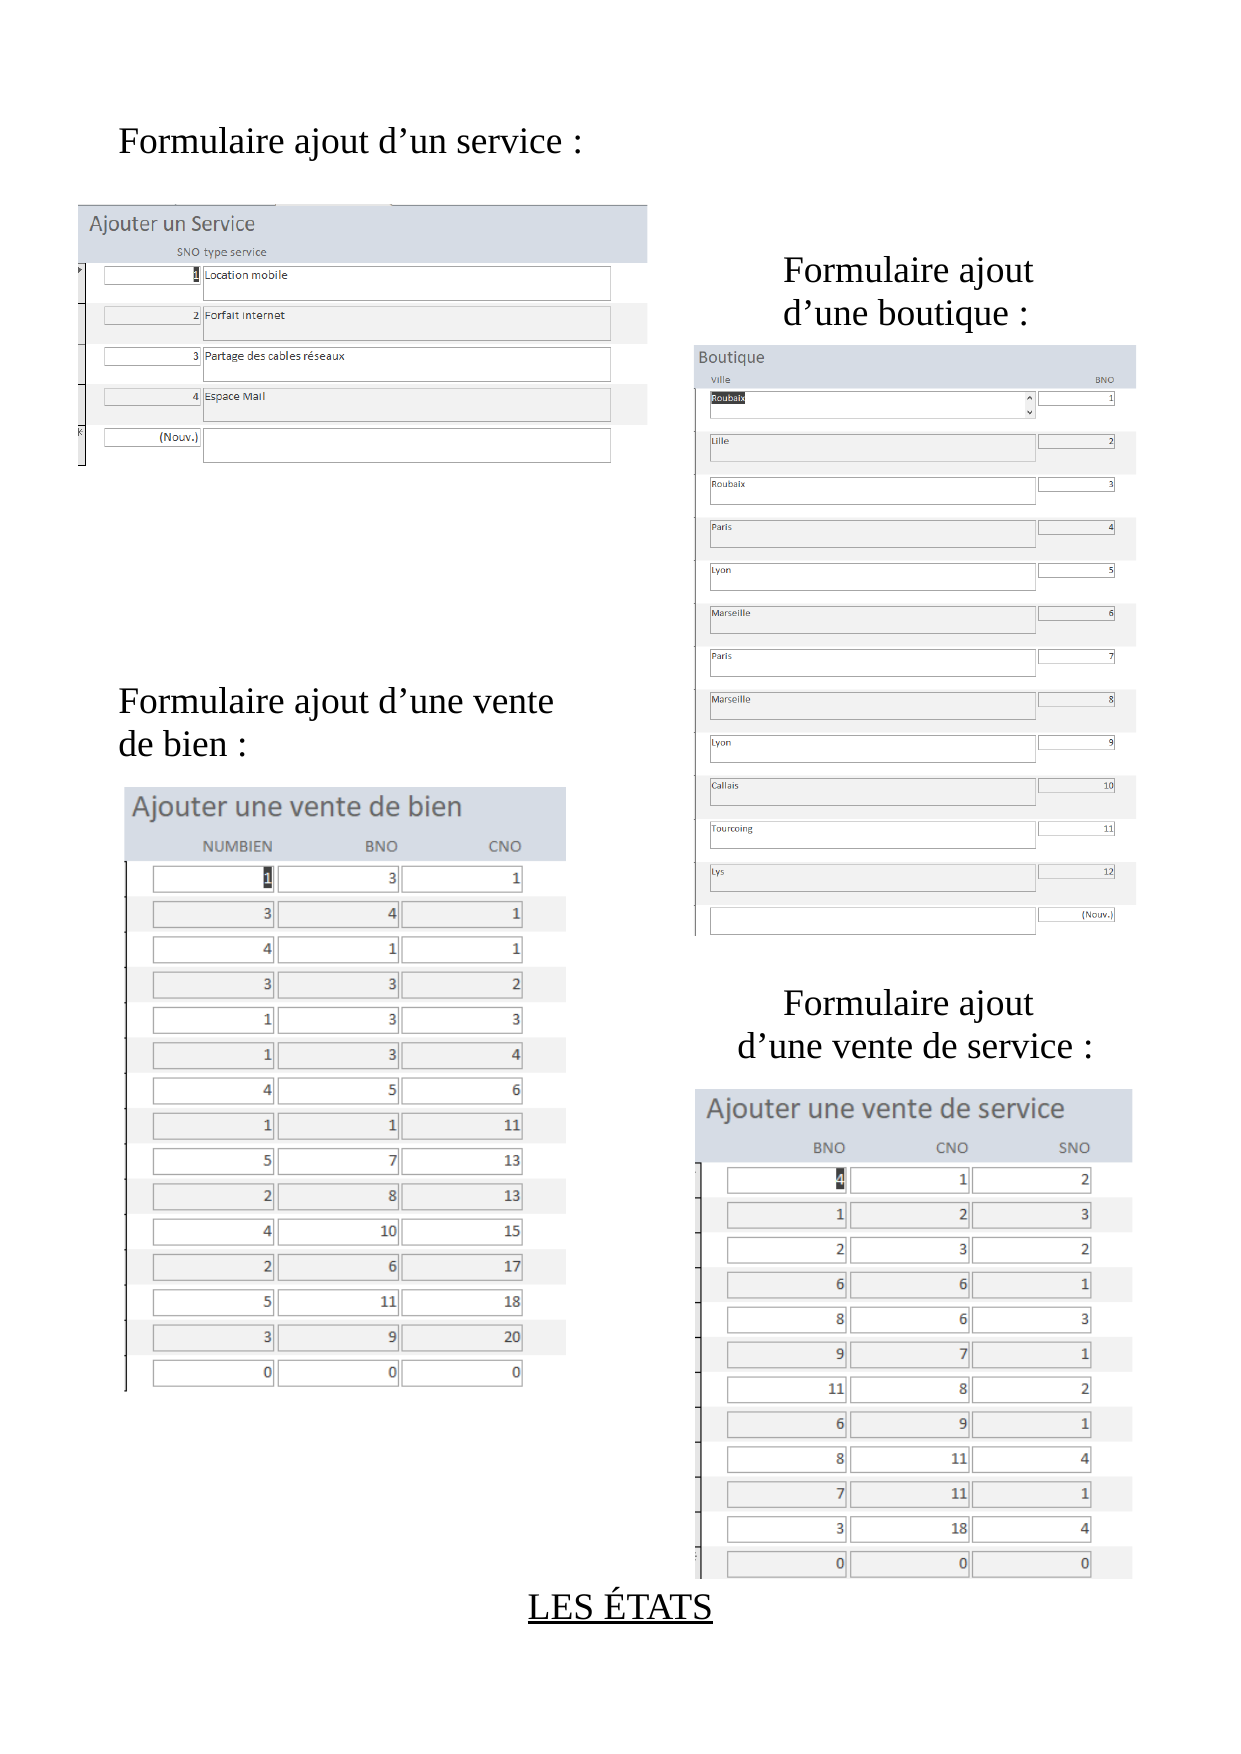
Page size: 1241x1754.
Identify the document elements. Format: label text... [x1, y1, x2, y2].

picture [695, 1089, 1133, 1579]
picture [124, 787, 566, 1401]
text de bien : [118, 722, 693, 765]
text LES ÉTATS [118, 1584, 1122, 1627]
text Formulaire ajout d’un service : [118, 118, 1122, 161]
text Formulaire ajout d’une boutique : [648, 247, 1122, 334]
text Formulaire ajout d’une vente [118, 679, 693, 722]
text Formulaire ajout d’une vente de service : [566, 981, 1122, 1067]
picture [78, 204, 648, 491]
picture [693, 345, 1137, 936]
